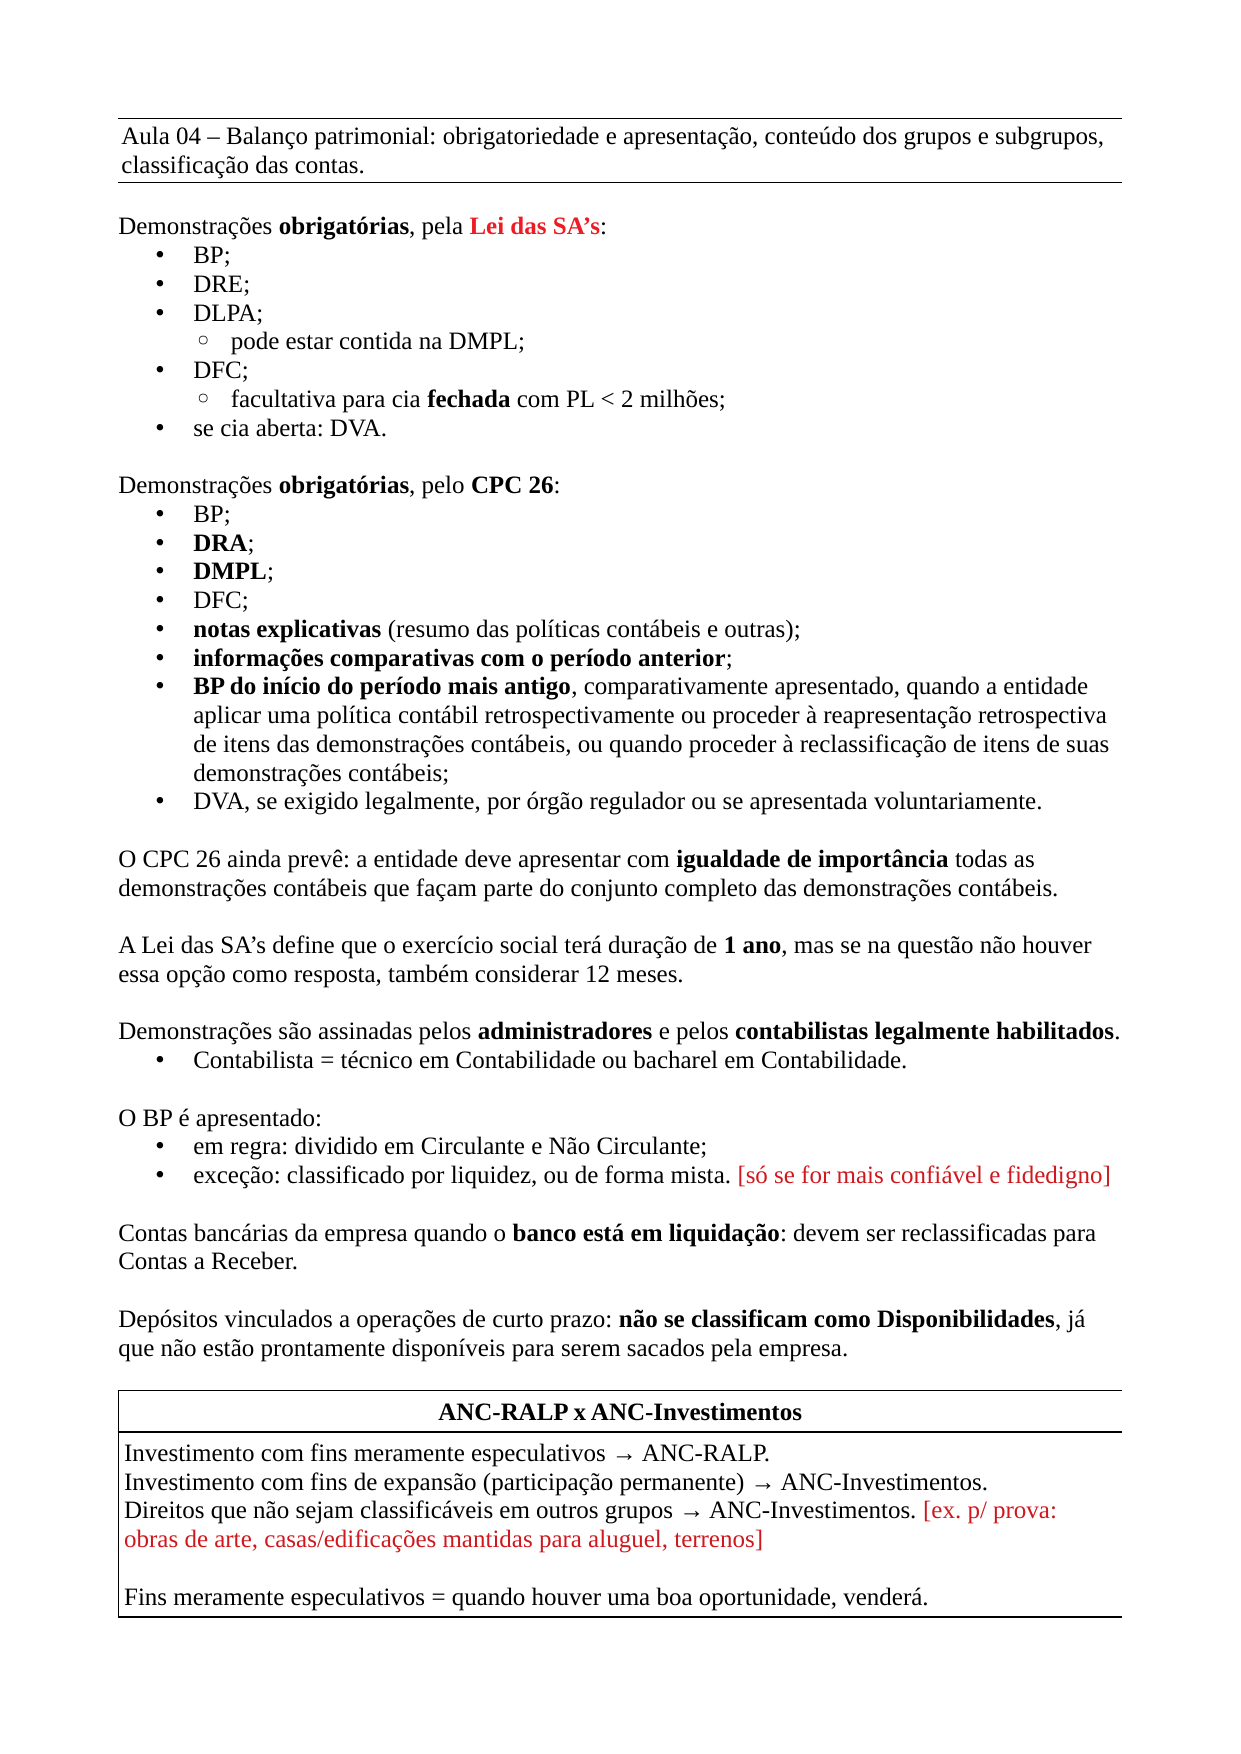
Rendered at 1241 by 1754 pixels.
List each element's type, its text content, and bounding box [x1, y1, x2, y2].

text Demonstrações obrigatórias, pelo CPC 26: [118, 470, 1122, 499]
list BP; [156, 499, 1122, 528]
list DRA; [156, 528, 1122, 556]
list DLPA; [156, 298, 1122, 326]
table_cell Investimento com fins meramente especulativos → ANC-RALP. Investimento com fins de expansão (participação permanente) → ANC-Investimentos. Direitos que não sejam classificáveis em outros grupos → ANC-Investimentos. [ex. p/ prova: obras de arte, casas/edificações mantidas para aluguel, terrenos] Fins meramente especulativos = quando houver uma boa oportunidade, venderá. [119, 1433, 1122, 1616]
list DFC; [156, 355, 1122, 384]
text Contas bancárias da empresa quando o banco está em liquidação: devem ser reclassificadas para Contas a Receber. [118, 1218, 1122, 1275]
table_header ANC-RALP x ANC-Investimentos [119, 1391, 1122, 1431]
list DFC; [156, 585, 1122, 614]
text Demonstrações obrigatórias, pela Lei das SA’s: [118, 211, 1122, 240]
list informações comparativas com o período anterior; [156, 643, 1122, 671]
text A Lei das SA’s define que o exercício social terá duração de 1 ano, mas se na questão não houver essa opção como resposta, também considerar 12 meses. [118, 930, 1122, 988]
list DVA, se exigido legalmente, por órgão regulador ou se apresentada voluntariamente. [156, 786, 1122, 815]
list BP do início do período mais antigo, comparativamente apresentado, quando a entidade aplicar uma política contábil retrospectivamente ou proceder à reapresentação retrospectiva de itens das demonstrações contábeis, ou quando proceder à reclassificação de itens de suas demonstrações contábeis; [156, 671, 1122, 786]
list BP; [156, 240, 1122, 269]
list notas explicativas (resumo das políticas contábeis e outras); [156, 614, 1122, 643]
list pode estar contida na DMPL; [193, 326, 1122, 355]
list em regra: dividido em Circulante e Não Circulante; [156, 1131, 1122, 1160]
text Demonstrações são assinadas pelos administradores e pelos contabilistas legalmente habilitados. [118, 1016, 1122, 1045]
list Contabilista = técnico em Contabilidade ou bacharel em Contabilidade. [156, 1045, 1122, 1074]
list DRE; [156, 269, 1122, 298]
text Depósitos vinculados a operações de curto prazo: não se classificam como Disponibilidades, já que não estão prontamente disponíveis para serem sacados pela empresa. [118, 1304, 1122, 1361]
list facultativa para cia fechada com PL < 2 milhões; [193, 384, 1122, 413]
list se cia aberta: DVA. [156, 413, 1122, 441]
text O CPC 26 ainda prevê: a entidade deve apresentar com igualdade de importância todas as demonstrações contábeis que façam parte do conjunto completo das demonstrações contábeis. [118, 844, 1122, 901]
list exceção: classificado por liquidez, ou de forma mista. [só se for mais confiável e fidedigno] [156, 1160, 1122, 1189]
text O BP é apresentado: [118, 1103, 1122, 1131]
list DMPL; [156, 556, 1122, 585]
